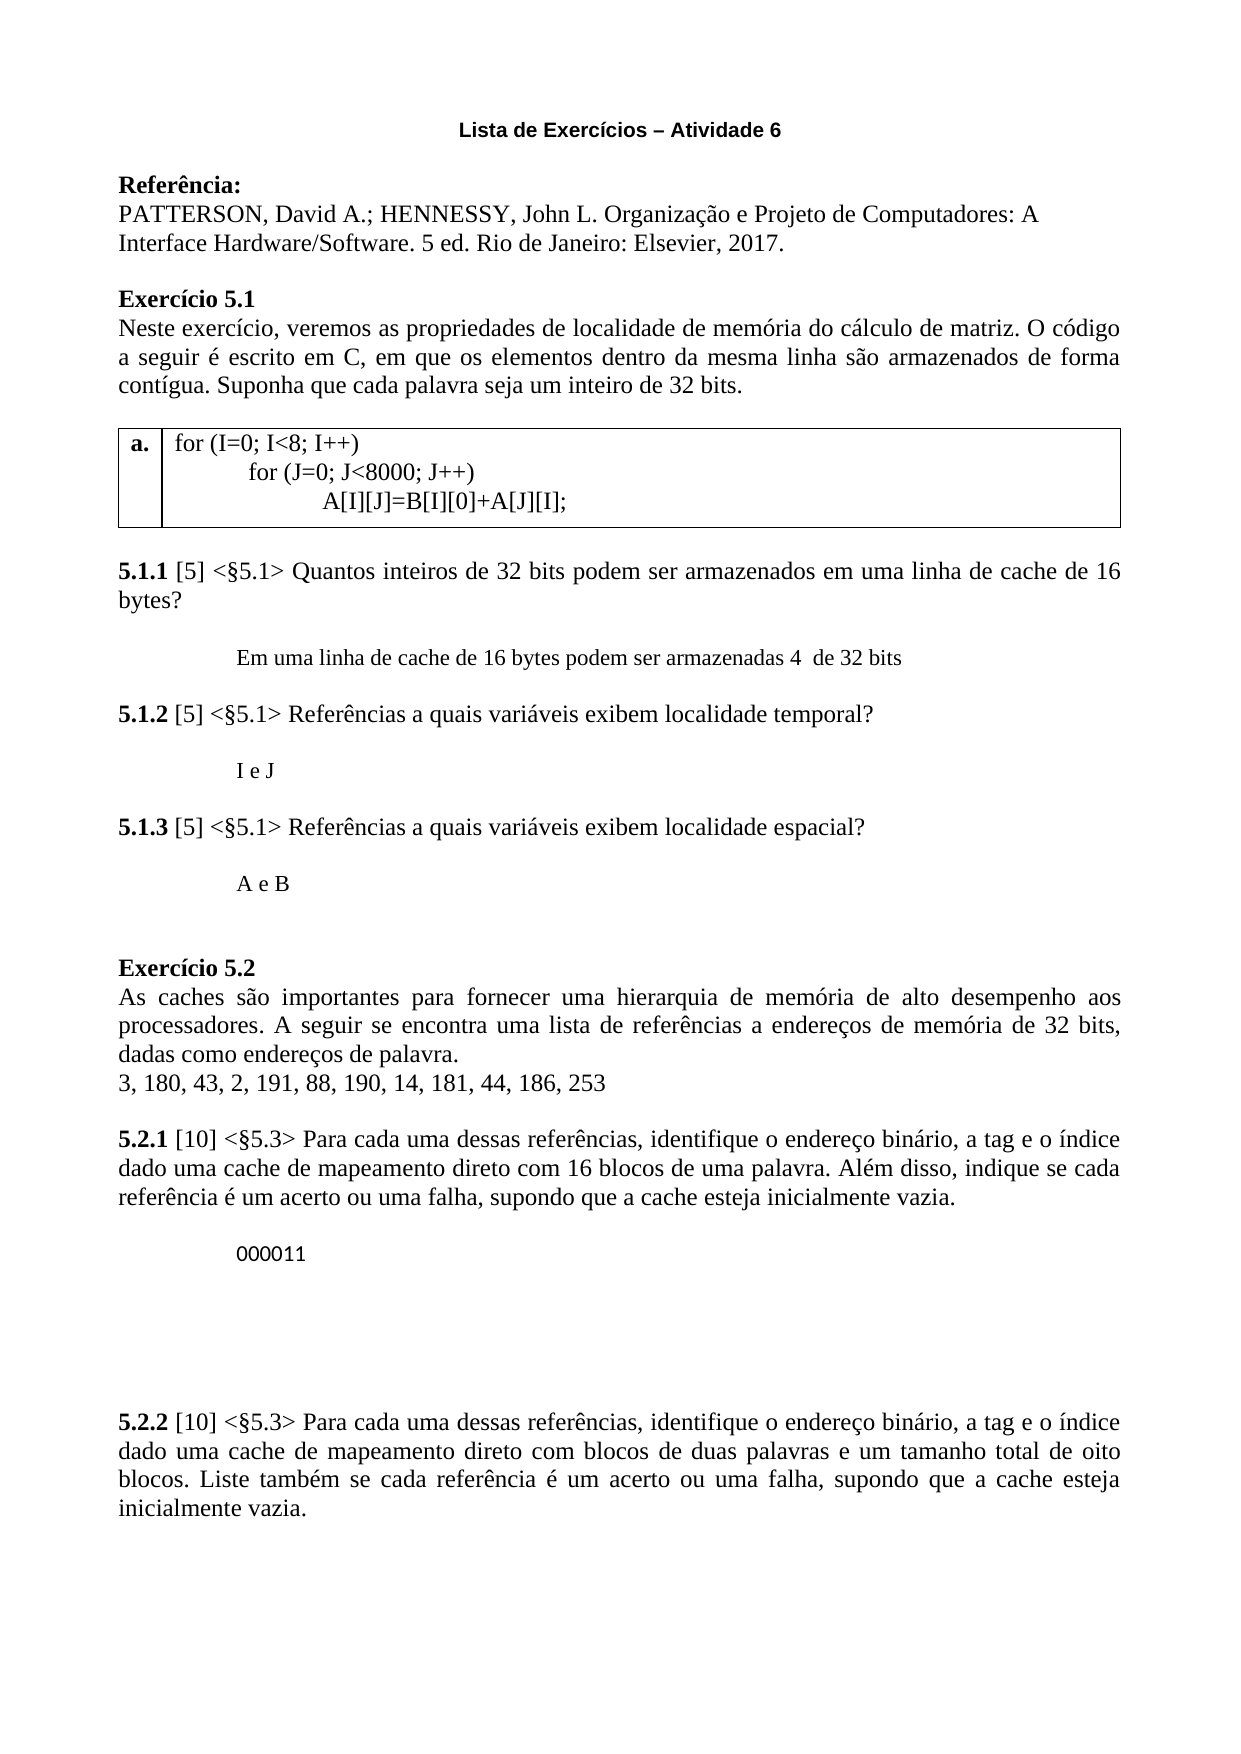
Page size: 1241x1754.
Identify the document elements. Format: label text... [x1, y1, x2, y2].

text As caches são importantes para fornecer uma hierarquia de memória de alto desempenho aos processadores. A seguir se encontra uma lista de referências a endereços de memória de 32 bits, dadas como endereços de palavra. [118, 982, 1122, 1068]
text Referência: [118, 170, 1122, 199]
text Exercício 5.1 [118, 284, 1122, 313]
text PATTERSON, David A.; HENNESSY, John L. Organização e Projeto de Computadores: A Interface Hardware/Software. 5 ed. Rio de Janeiro: Elsevier, 2017. [118, 199, 1122, 256]
text A e B [118, 869, 1122, 897]
text Exercício 5.2 [118, 953, 1122, 982]
table_header a. [119, 429, 161, 527]
text 5.2.2 [10] <§5.3> Para cada uma dessas referências, identifique o endereço binário, a tag e o índice dado uma cache de mapeamento direto com blocos de duas palavras e um tamanho total de oito blocos. Liste também se cada referência é um acerto ou uma falha, supondo que a cache esteja inicialmente vazia. [118, 1407, 1122, 1522]
text Neste exercício, veremos as propriedades de localidade de memória do cálculo de matriz. O código a seguir é escrito em C, em que os elementos dentro da mesma linha são armazenados de forma contígua. Suponha que cada palavra seja um inteiro de 32 bits. [118, 313, 1122, 399]
text Lista de Exercícios – Atividade 6 [118, 118, 1122, 142]
text 5.1.2 [5] <§5.1> Referências a quais variáveis exibem localidade temporal? [118, 699, 1122, 728]
text 5.1.3 [5] <§5.1> Referências a quais variáveis exibem localidade espacial? [118, 812, 1122, 841]
text 3, 180, 43, 2, 191, 88, 190, 14, 181, 44, 186, 253 [118, 1068, 1122, 1097]
text 5.1.1 [5] <§5.1> Quantos inteiros de 32 bits podem ser armazenados em uma linha de cache de 16 bytes? [118, 556, 1122, 614]
text 000011 [118, 1239, 1122, 1267]
text I e J [118, 756, 1122, 784]
text Em uma linha de cache de 16 bytes podem ser armazenadas 4 de 32 bits [118, 642, 1122, 671]
text 5.2.1 [10] <§5.3> Para cada uma dessas referências, identifique o endereço binário, a tag e o índice dado uma cache de mapeamento direto com 16 blocos de uma palavra. Além disso, indique se cada referência é um acerto ou uma falha, supondo que a cache esteja inicialmente vazia. [118, 1124, 1122, 1211]
table_header for (I=0; I<8; I++) for (J=0; J<8000; J++) A[I][J]=B[I][0]+A[J][I]; [163, 429, 1120, 527]
